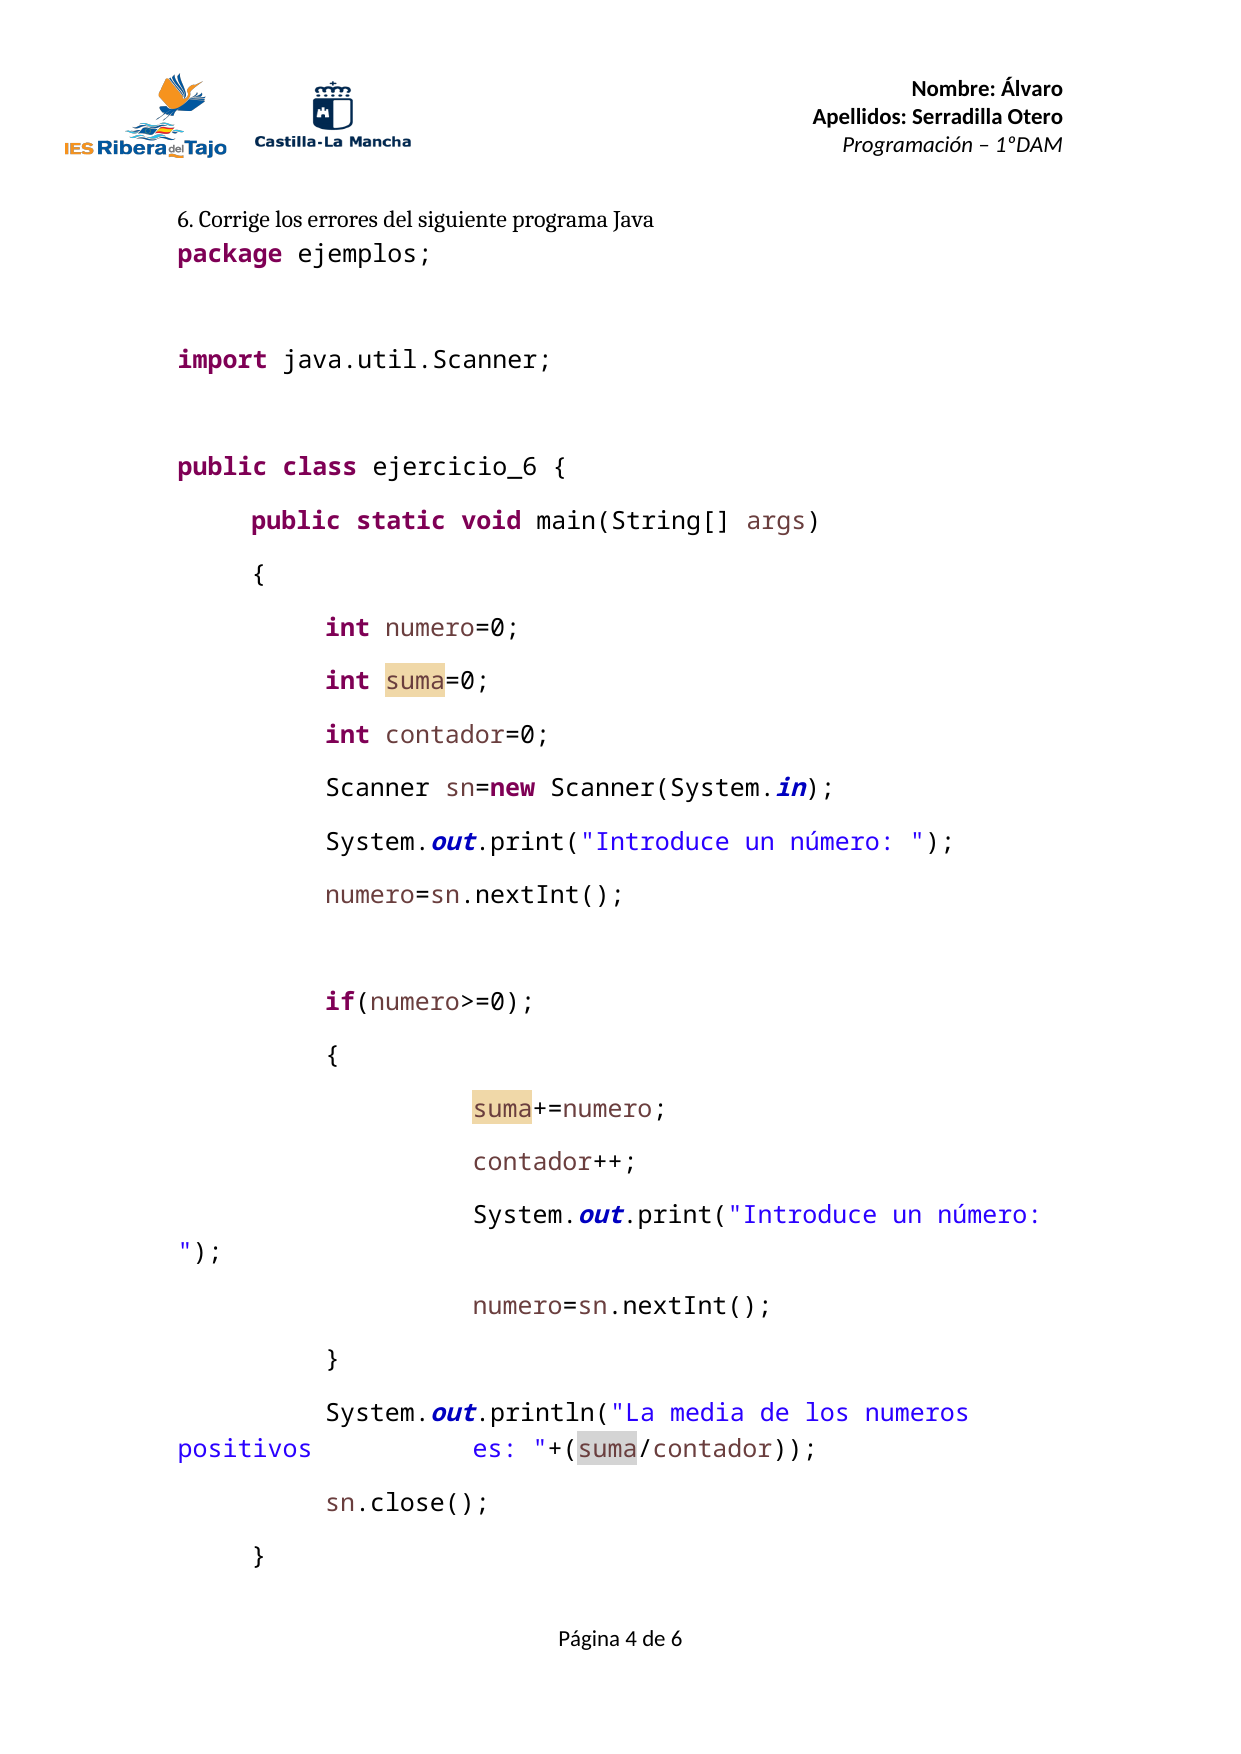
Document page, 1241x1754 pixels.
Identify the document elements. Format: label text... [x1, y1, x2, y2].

text package ejemplos; [177, 235, 1063, 269]
text Scanner sn=new Scanner(System.in); [177, 770, 1063, 804]
text import java.util.Scanner; [177, 342, 1063, 376]
text System.out.print("Introduce un número: "); [177, 823, 1063, 857]
text suma+=numero; [177, 1090, 1063, 1124]
text if(numero>=0); [177, 983, 1063, 1017]
text { [177, 556, 1063, 590]
text numero=sn.nextInt(); [177, 877, 1063, 911]
text int numero=0; [177, 609, 1063, 643]
text sn.close(); [177, 1484, 1063, 1518]
text int suma=0; [177, 663, 1063, 697]
text System.out.println("La media de los numeros positivos es: "+(suma/contador)); [177, 1394, 1063, 1465]
text } [177, 1341, 1063, 1375]
text System.out.print("Introduce un número: "); [177, 1197, 1063, 1268]
text { [177, 1037, 1063, 1071]
text public static void main(String[] args) [177, 502, 1063, 537]
text public class ejercicio_6 { [177, 449, 1063, 483]
picture [233, 73, 432, 158]
text } [177, 1538, 1063, 1572]
text int contador=0; [177, 716, 1063, 750]
text contador++; [177, 1144, 1063, 1178]
text numero=sn.nextInt(); [177, 1287, 1063, 1321]
text 6. Corrige los errores del siguiente programa Java [177, 206, 1063, 233]
picture [65, 73, 227, 158]
